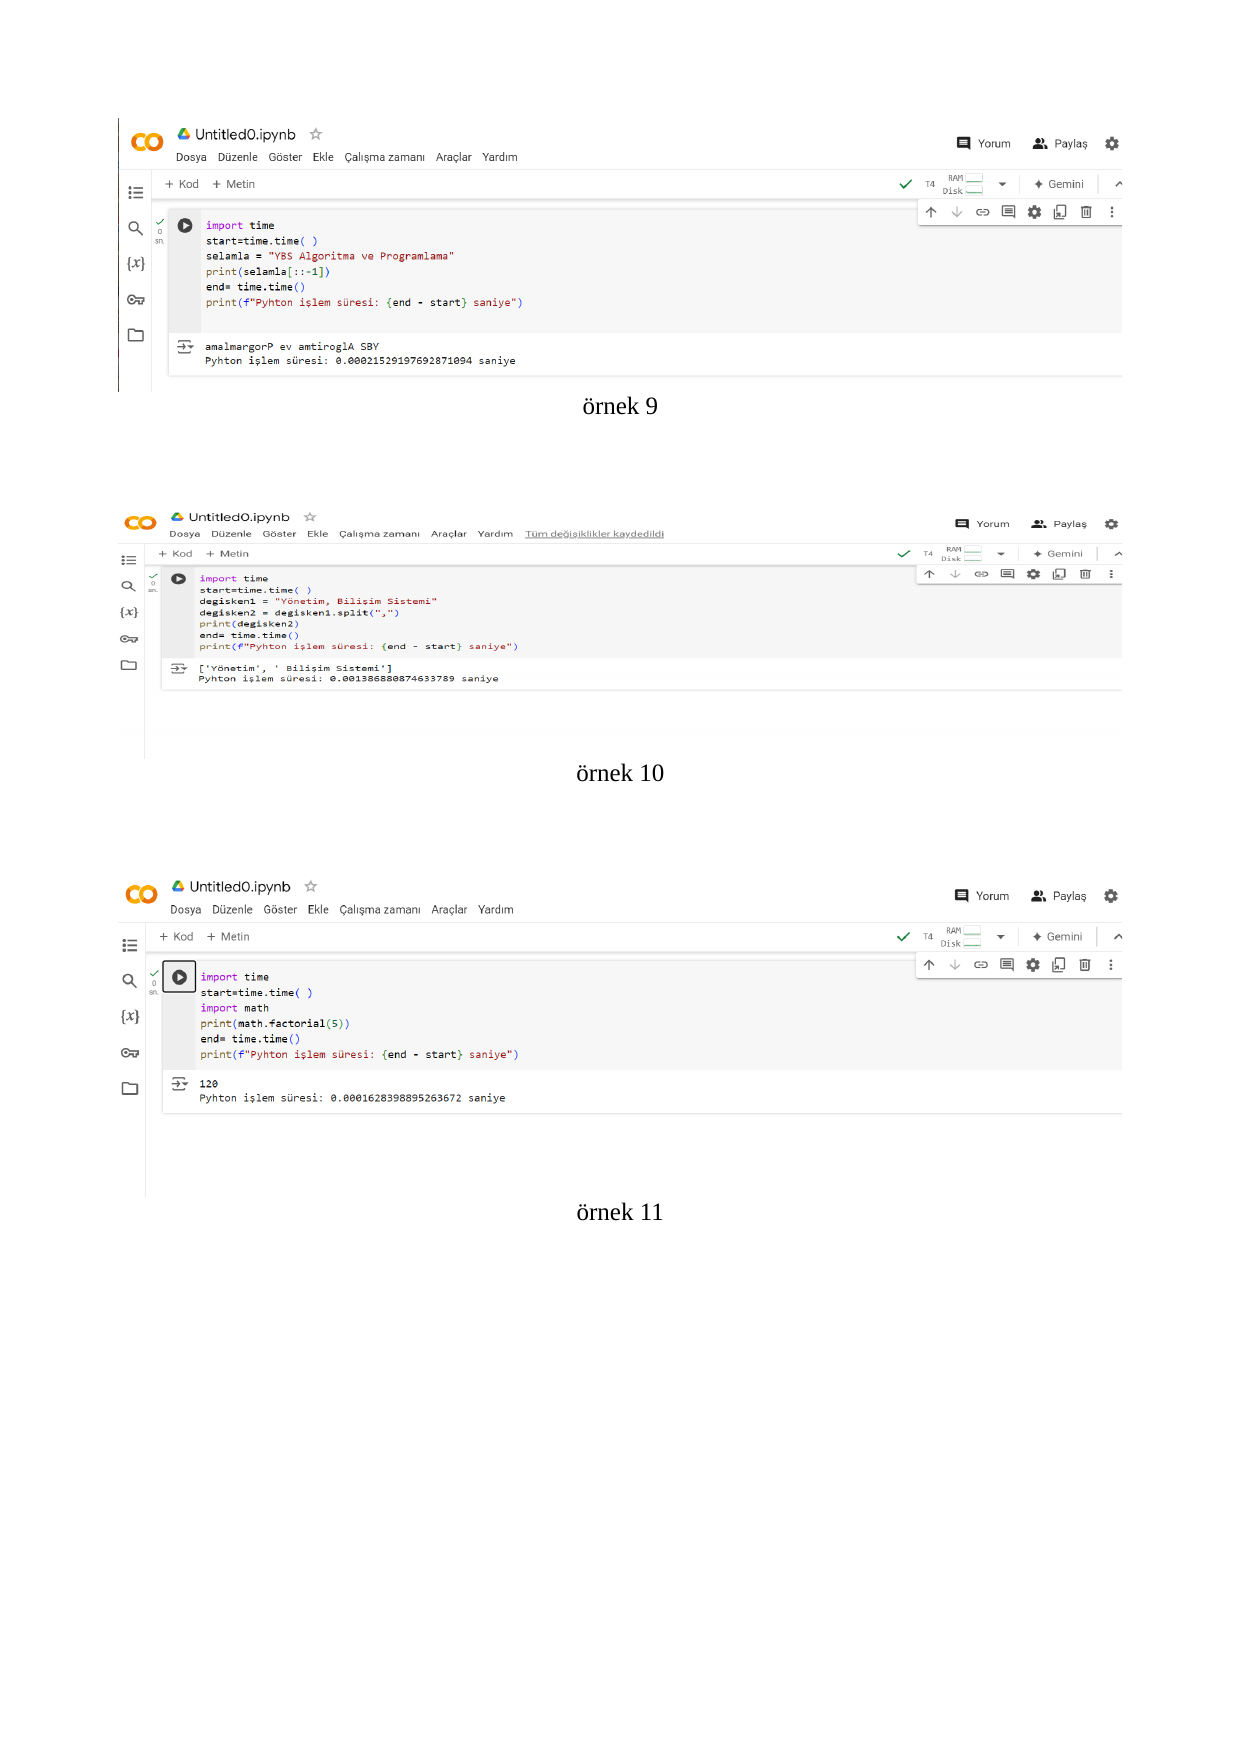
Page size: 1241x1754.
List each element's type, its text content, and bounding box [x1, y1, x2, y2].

text örnek 11 [118, 1197, 1122, 1225]
picture [118, 873, 1123, 1197]
picture [118, 506, 1123, 759]
picture [118, 118, 1123, 392]
text örnek 9 [118, 392, 1122, 420]
text örnek 10 [118, 759, 1122, 787]
